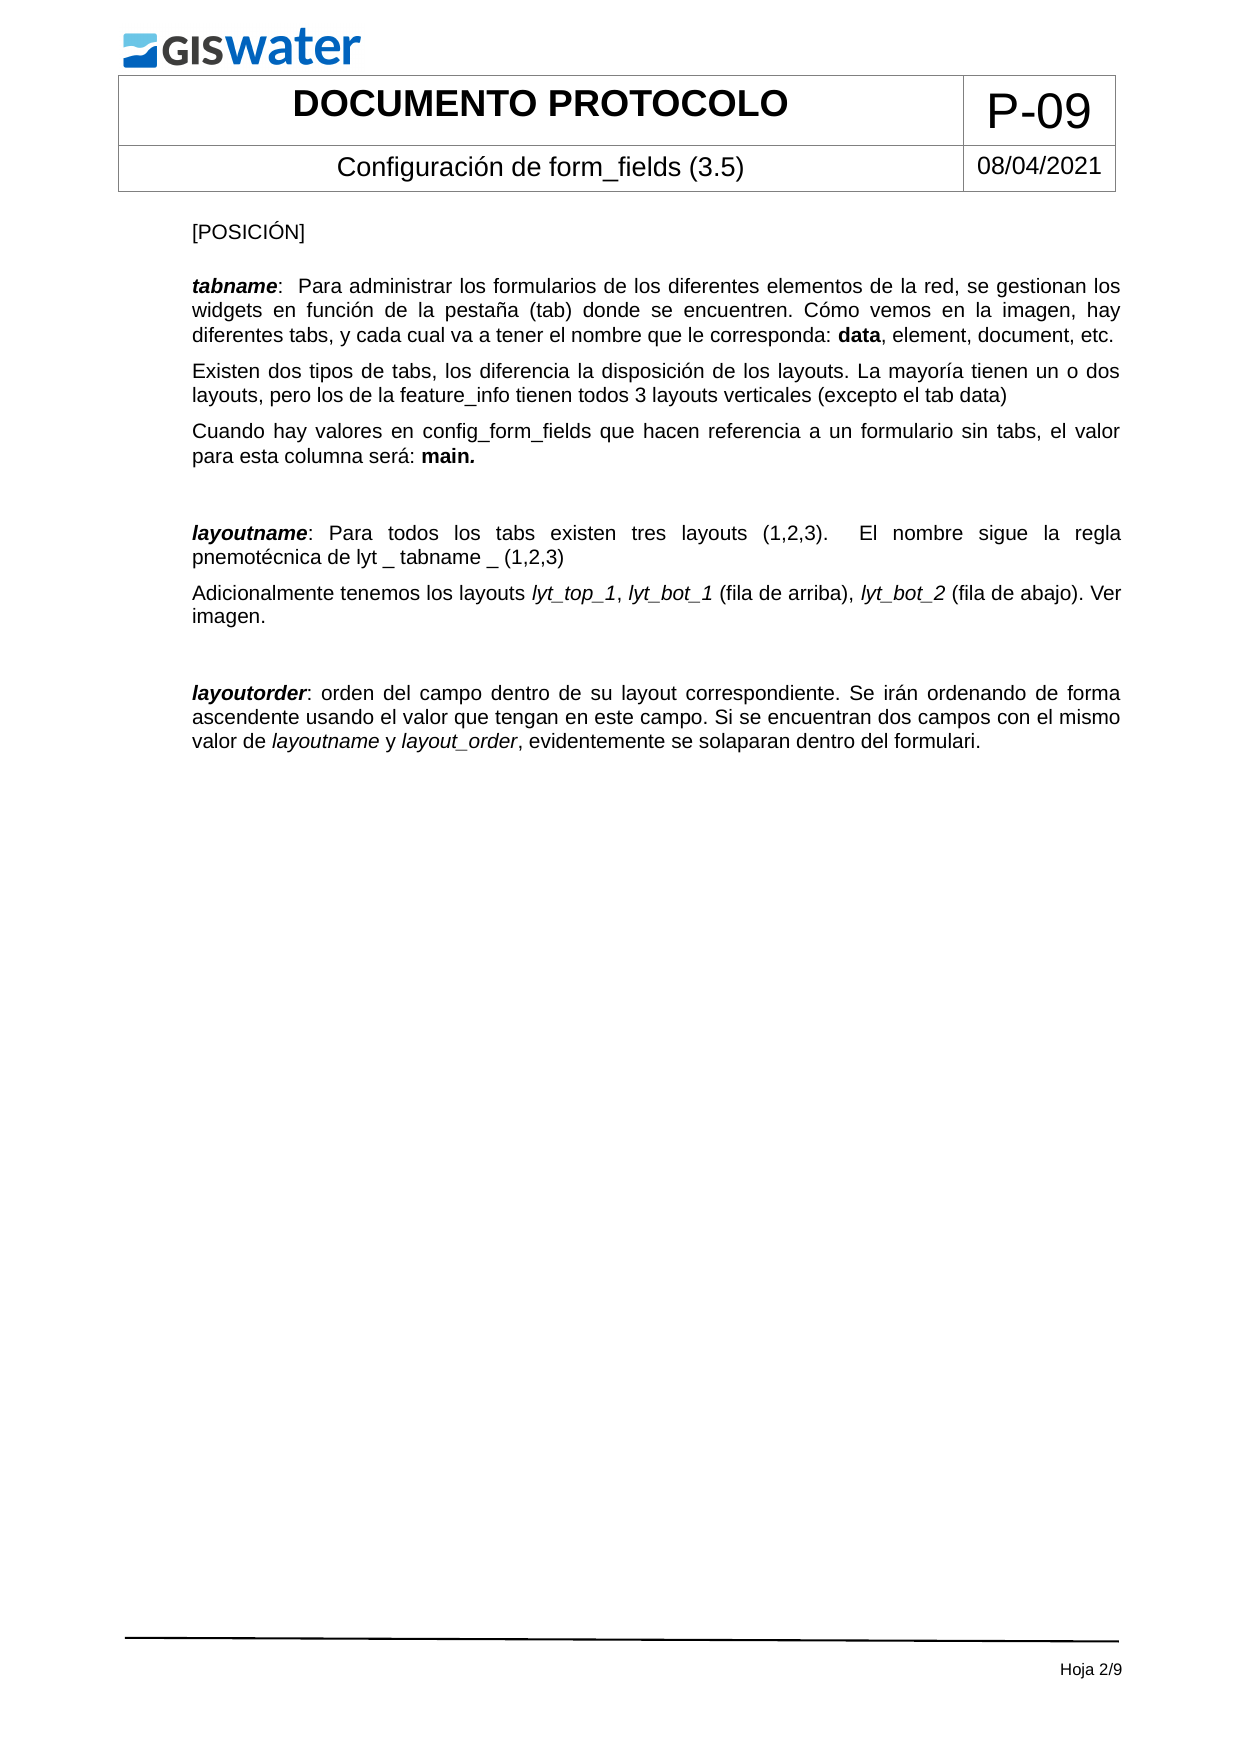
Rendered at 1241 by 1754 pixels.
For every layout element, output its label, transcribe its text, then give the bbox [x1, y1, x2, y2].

list Existen dos tipos de tabs, los diferencia la disposición de los layouts. La mayoría tienen un o dos layouts, pero los de la feature_info tienen todos 3 layouts verticales (excepto el tab data) [192, 358, 1122, 407]
list layoutorder: orden del campo dentro de su layout correspondiente. Se irán ordenando de forma ascendente usando el valor que tengan en este campo. Si se encuentran dos campos con el mismo valor de layoutname y layout_order, evidentemente se solaparan dentro del formulari. [192, 681, 1122, 752]
list layoutname: Para todos los tabs existen tres layouts (1,2,3). El nombre sigue la regla pnemotécnica de lyt _ tabname _ (1,2,3) [192, 521, 1122, 568]
list tabname: Para administrar los formularios de los diferentes elementos de la red, se gestionan los widgets en función de la pestaña (tab) donde se encuentren. Cómo vemos en la imagen, hay diferentes tabs, y cada cual va a tener el nombre que le corresponda: data, element, document, etc. [192, 274, 1122, 346]
list Cuando hay valores en config_form_fields que hacen referencia a un formulario sin tabs, el valor para esta columna será: main. [192, 419, 1122, 467]
list Adicionalmente tenemos los layouts lyt_top_1, lyt_bot_1 (fila de arriba), lyt_bot_2 (fila de abajo). Ver imagen. [192, 580, 1122, 628]
picture [119, 23, 365, 72]
list [POSICIÓN] [192, 220, 1122, 244]
